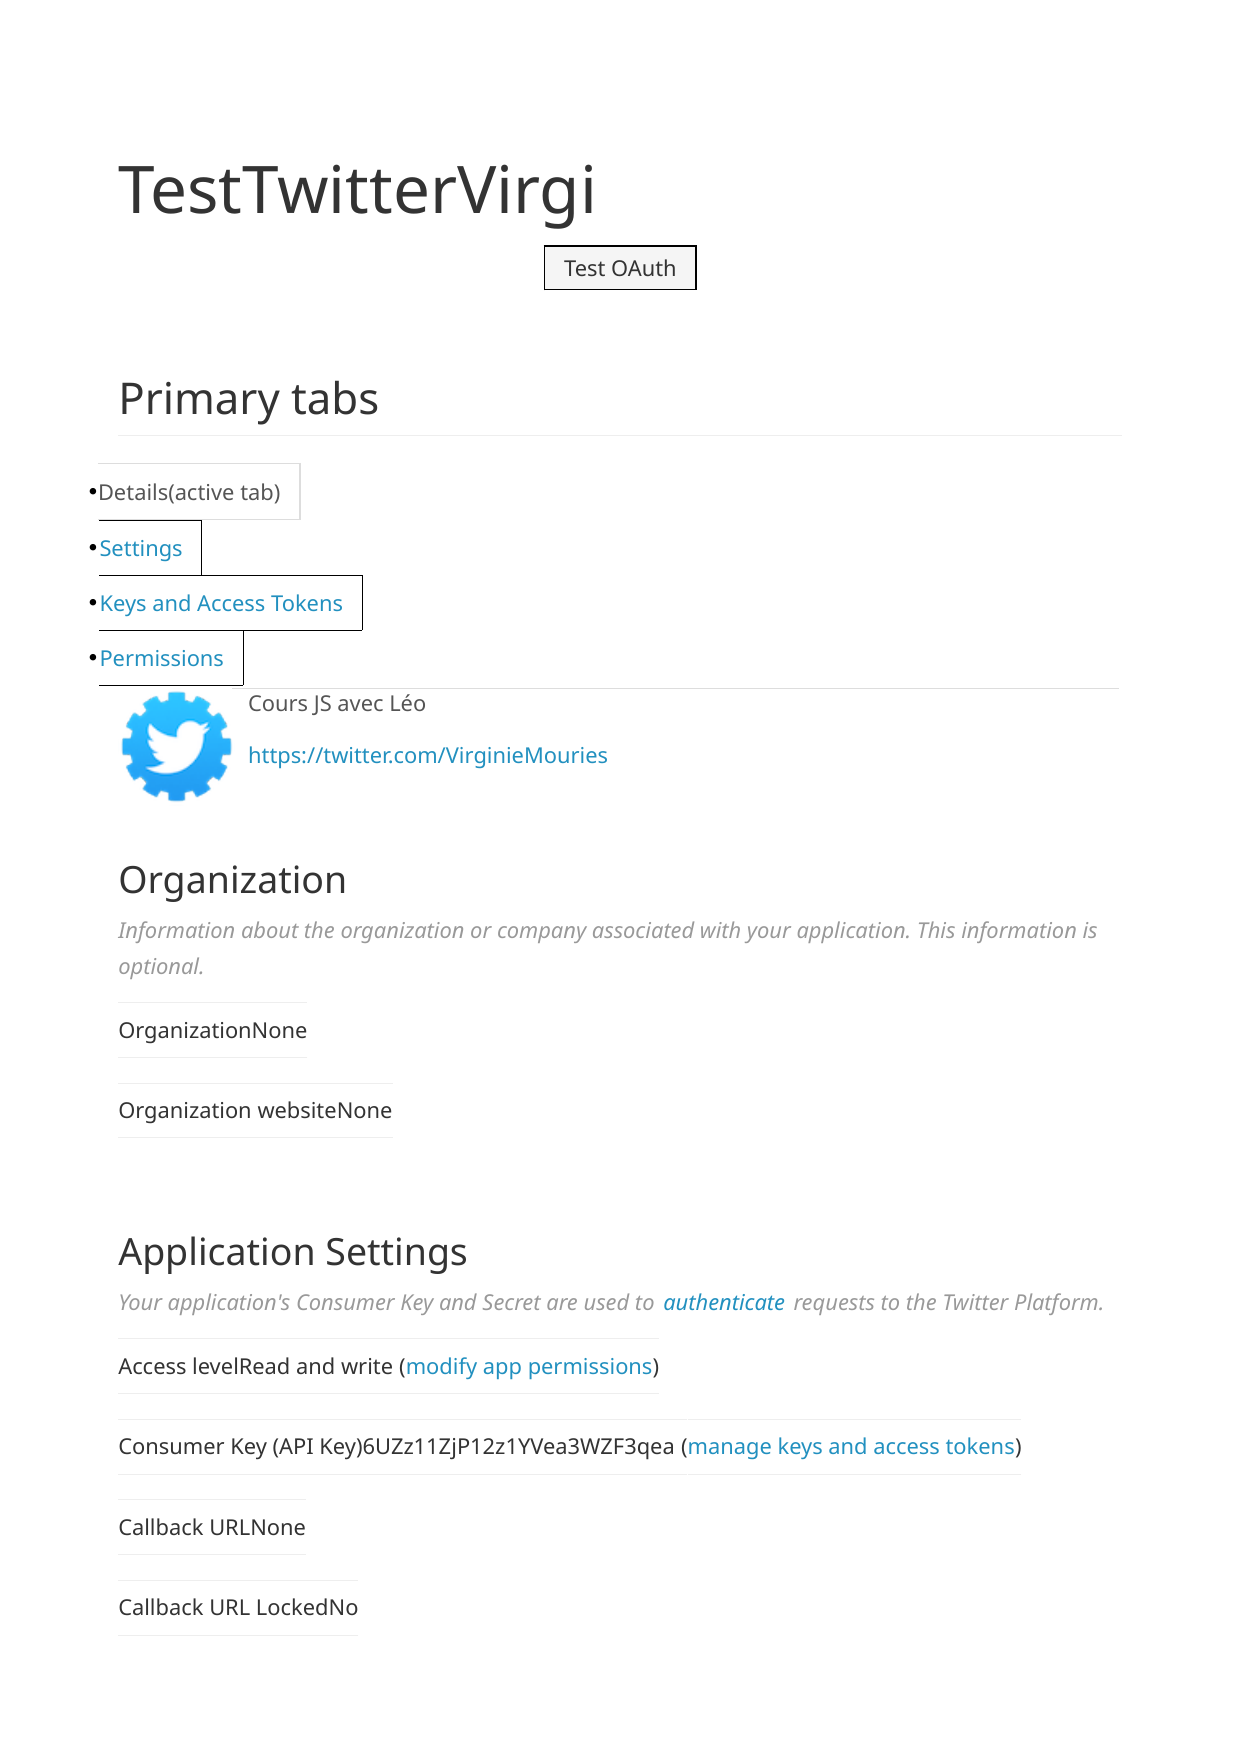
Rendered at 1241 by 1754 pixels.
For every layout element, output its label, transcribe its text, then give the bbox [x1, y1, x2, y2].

text OrganizationNone [118, 1002, 1122, 1057]
subtitle Application Settings [118, 1226, 1122, 1277]
list Permissions [118, 630, 1119, 688]
list Details(active tab) [118, 464, 299, 519]
picture [118, 688, 236, 806]
text Test OAuth [545, 247, 695, 289]
list Keys and Access Tokens [118, 576, 362, 630]
text Organization websiteNone [118, 1082, 1122, 1137]
list Settings [118, 521, 201, 575]
text https://twitter.com/VirginieMouries [236, 740, 1122, 769]
text Callback URL LockedNo [118, 1580, 1122, 1635]
subtitle TestTwitterVirgi [118, 143, 1122, 232]
text Information about the organization or company associated with your application. This information is optional. [118, 915, 1122, 980]
list Settings [202, 520, 1119, 575]
text Callback URLNone [118, 1499, 1122, 1554]
text Access levelRead and write (modify app permissions) [118, 1338, 1122, 1393]
subtitle Primary tabs [118, 367, 1122, 435]
text Cours JS avec Léo [236, 688, 1122, 718]
subtitle Organization [118, 854, 1122, 905]
list Keys and Access Tokens [363, 575, 1119, 630]
text Consumer Key (API Key)6UZz11ZjP12z1YVea3WZF3qea (manage keys and access tokens) [118, 1419, 1122, 1474]
text [118, 806, 232, 840]
text [697, 245, 1122, 290]
text Your application's Consumer Key and Secret are used to authenticate requests to the Twitter Platform. [118, 1287, 1122, 1317]
text [118, 245, 544, 290]
list Details(active tab) [301, 462, 1119, 520]
